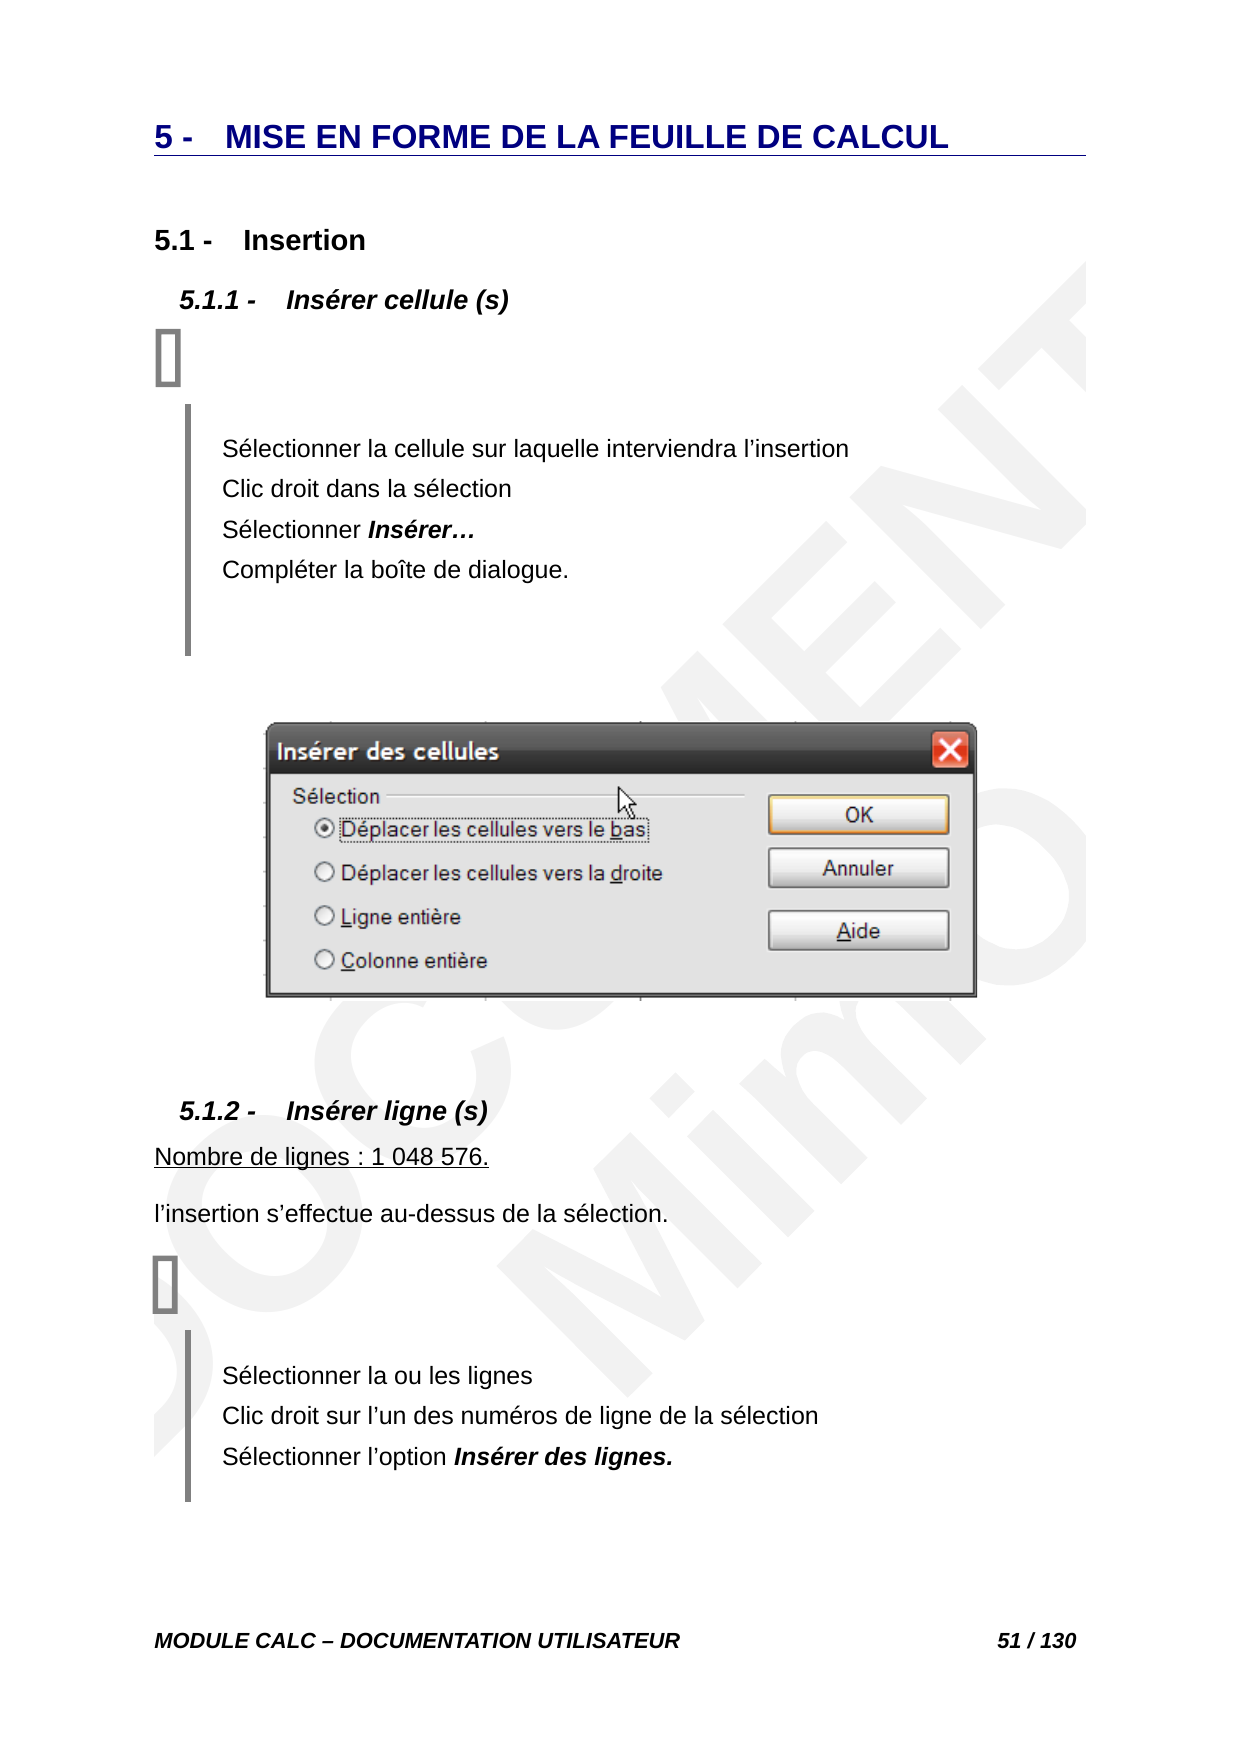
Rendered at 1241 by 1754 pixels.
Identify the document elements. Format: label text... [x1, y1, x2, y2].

text Nombre de lignes : 1 048 576. [154, 1139, 1086, 1172]
picture [263, 721, 978, 1001]
text Sélectionner l’option Insérer des lignes. [191, 1411, 1086, 1502]
subtitle Insérer ligne (s) [179, 1096, 1086, 1127]
text Clic droit sur l’un des numéros de ligne de la sélection [191, 1371, 1086, 1411]
subtitle Insertion [154, 223, 1086, 256]
text Sélectionner la ou les lignes [191, 1330, 1086, 1371]
text 8 [154, 328, 1086, 404]
subtitle Mise en forme de la feuille de calcul [154, 118, 1086, 155]
text Sélectionner la cellule sur laquelle interviendra l’insertion [191, 404, 1086, 444]
text Compléter la boîte de dialogue. [191, 525, 1086, 584]
text Clic droit dans la sélection [191, 444, 1086, 484]
text l’insertion s’effectue au-dessus de la sélection. [154, 1199, 1086, 1227]
subtitle Insérer cellule (s) [179, 285, 1086, 315]
text Sélectionner Insérer… [191, 484, 1086, 525]
text 8 [151, 1227, 1086, 1330]
